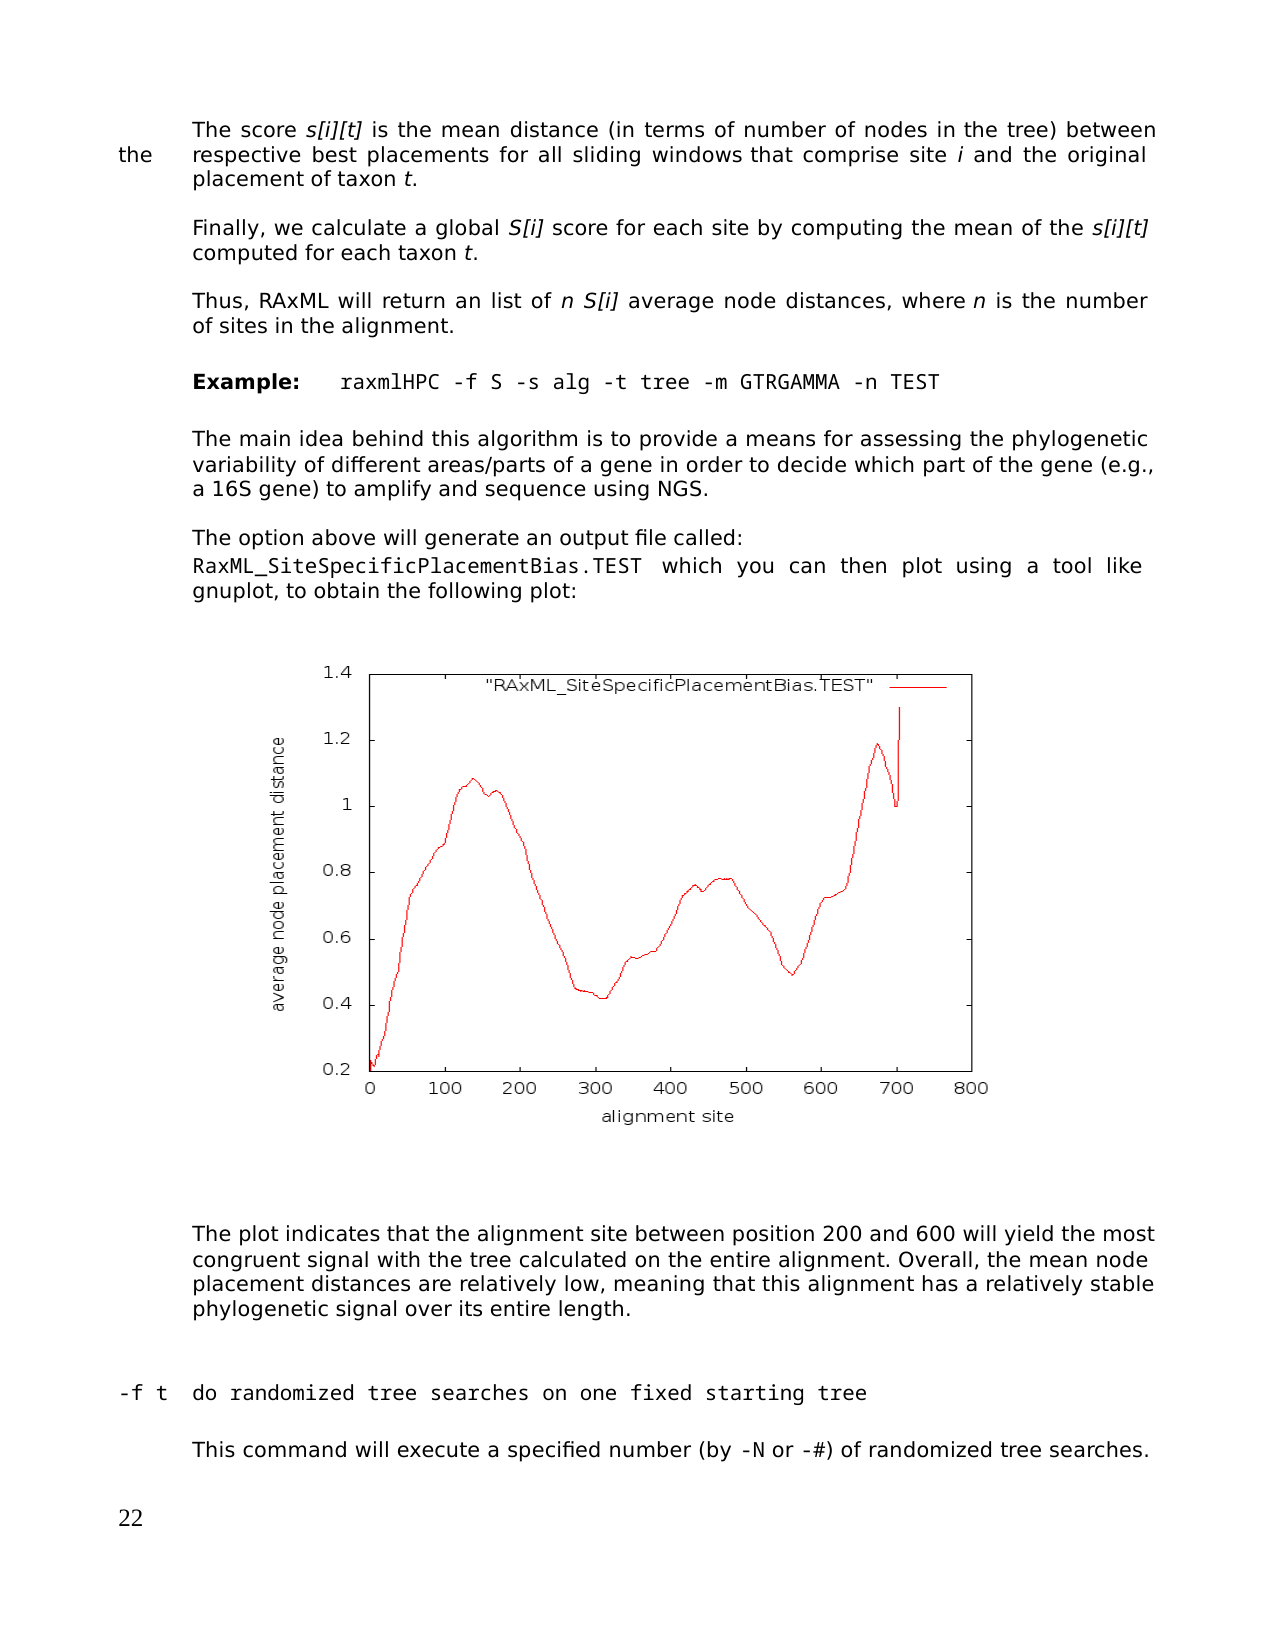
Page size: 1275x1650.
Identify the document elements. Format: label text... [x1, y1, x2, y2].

text This command will execute a specified number (by -N or -#) of randomized tree searches. [118, 1435, 1157, 1464]
text The score s[i][t] is the mean distance (in terms of number of nodes in the tree) between the respective best placements for all sliding windows that comprise site i and the original placement of taxon t. [118, 118, 1157, 192]
text RaxML_SiteSpecificPlacementBias.TEST which you can then plot using a tool like gnuplot, to obtain the following plot: [118, 551, 1157, 603]
text Thus, RAxML will return an list of n S[i] average node distances, where n is the number of sites in the alignment. [118, 265, 1157, 338]
text Finally, we calculate a global S[i] score for each site by computing the mean of the s[i][t] computed for each taxon t. [118, 192, 1157, 265]
picture [264, 652, 1011, 1132]
text The option above will generate an output file called: [118, 526, 1157, 551]
text -f t do randomized tree searches on one fixed starting tree [118, 1378, 1157, 1407]
text The plot indicates that the alignment site between position 200 and 600 will yield the most congruent signal with the tree calculated on the entire alignment. Overall, the mean node placement distances are relatively low, meaning that this alignment has a relatively stable phylogenetic signal over its entire length. [118, 1219, 1157, 1321]
text Example: raxmlHPC -f S -s alg -t tree -m GTRGAMMA -n TEST [118, 367, 1157, 396]
text The main idea behind this algorithm is to provide a means for assessing the phylogenetic variability of different areas/parts of a gene in order to decide which part of the gene (e.g., a 16S gene) to amplify and sequence using NGS. [118, 424, 1157, 502]
